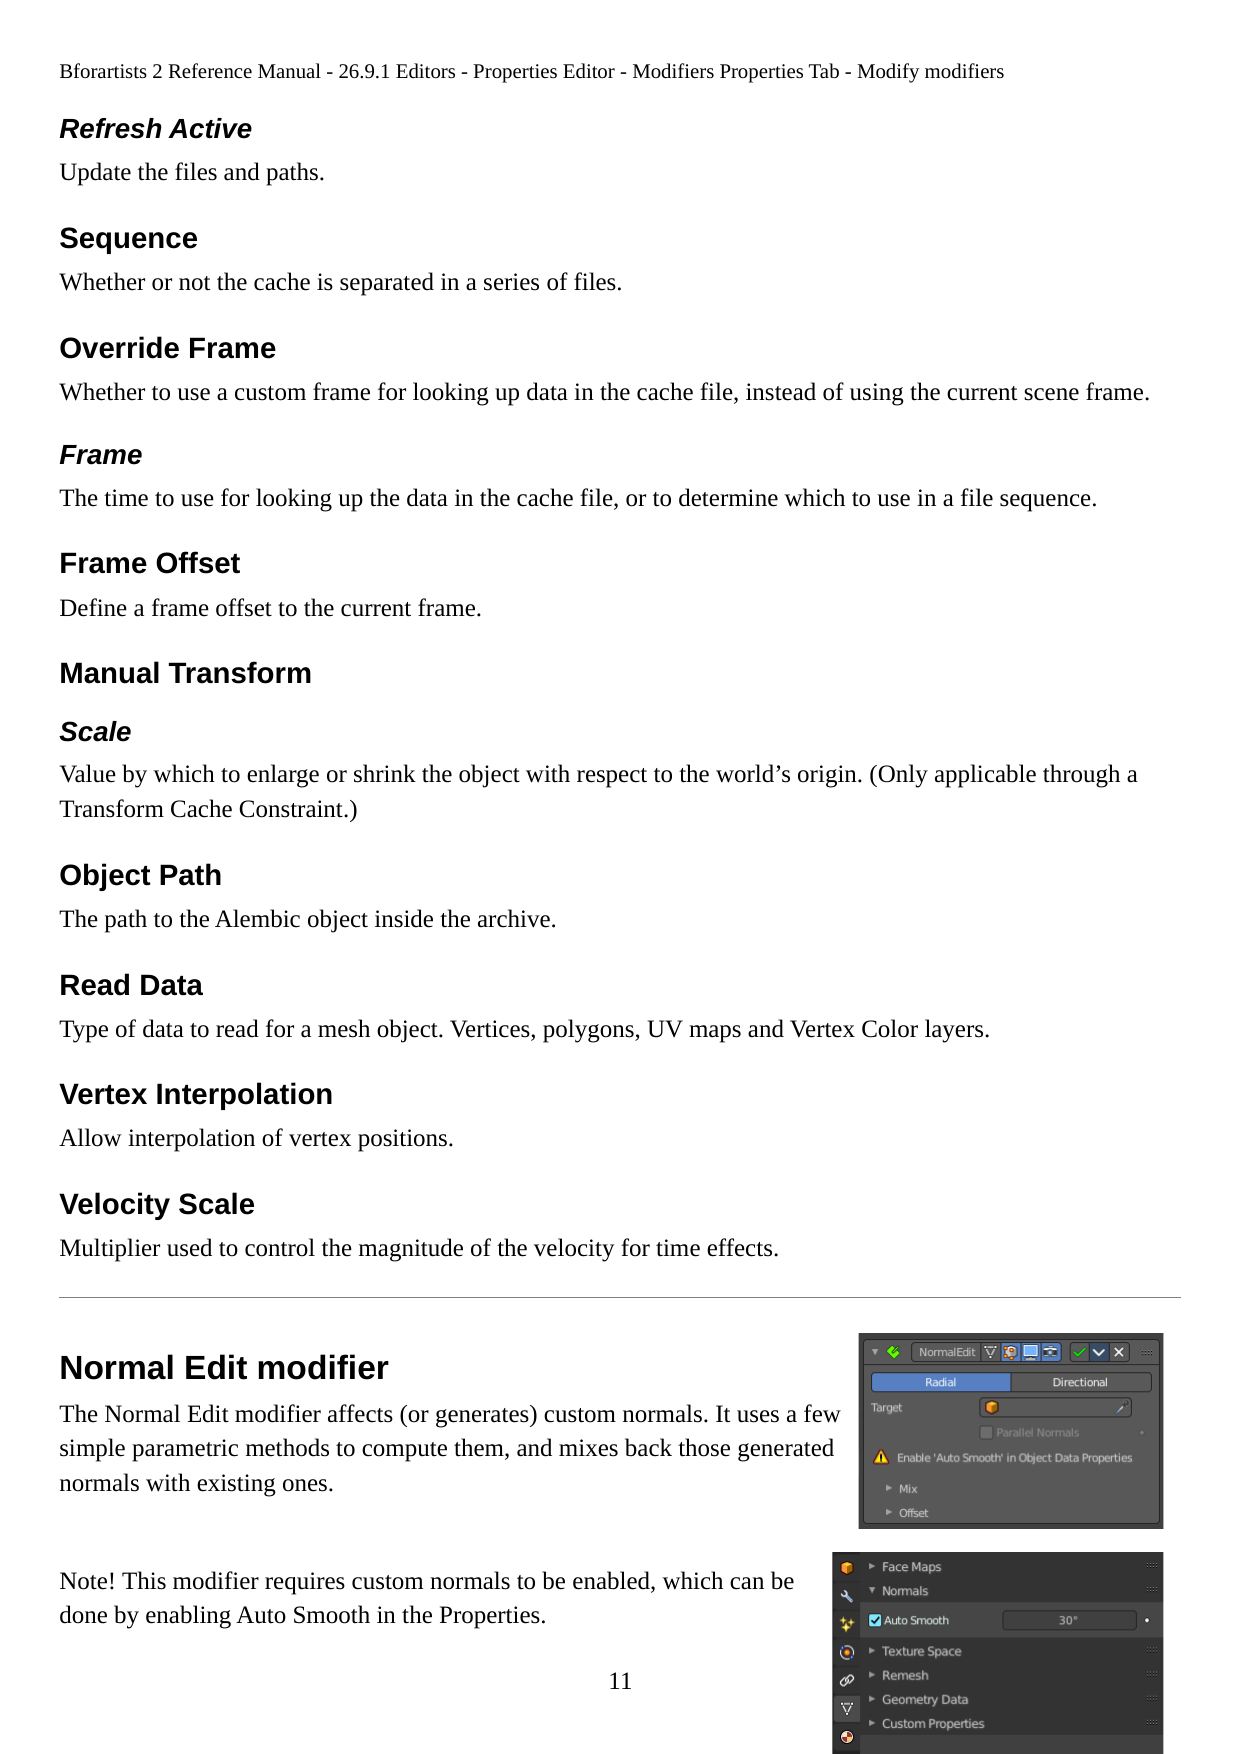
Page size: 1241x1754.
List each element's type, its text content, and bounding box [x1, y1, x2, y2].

subtitle Refresh Active [59, 113, 1181, 144]
text Value by which to enlarge or shrink the object with respect to the world’s origin. (Only applicable through a Transform Cache Constraint.) [59, 759, 1181, 823]
text Allow interpolation of vertex positions. [59, 1123, 1181, 1152]
text The Normal Edit modifier affects (or generates) custom normals. It uses a few simple parametric methods to compute them, and mixes back those generated normals with existing ones. [59, 1399, 858, 1496]
subtitle [1164, 1347, 1181, 1386]
text Type of data to read for a mesh object. Vertices, polygons, UV maps and Vertex Color layers. [59, 1014, 1181, 1042]
subtitle Read Data [59, 967, 1181, 1001]
subtitle Frame [59, 438, 1181, 470]
text The path to the Alembic object inside the archive. [59, 904, 1181, 932]
subtitle Scale [59, 715, 1181, 747]
text Multiplier used to control the magnitude of the velocity for time effects. [59, 1233, 1181, 1262]
text Update the files and paths. [59, 157, 1181, 186]
picture [858, 1333, 1164, 1529]
subtitle Manual Transform [59, 656, 1181, 690]
picture [832, 1552, 1164, 1754]
subtitle Sequence [59, 221, 1181, 254]
subtitle Object Path [59, 857, 1181, 891]
subtitle Vertex Interpolation [59, 1077, 1181, 1111]
text Define a frame offset to the current frame. [59, 593, 1181, 621]
subtitle Override Frame [59, 331, 1181, 364]
subtitle Velocity Scale [59, 1187, 1181, 1221]
text Note! This modifier requires custom normals to be enabled, which can be done by enabling Auto Smooth in the Properties. [59, 1566, 832, 1629]
text The time to use for looking up the data in the cache file, or to determine which to use in a file sequence. [59, 483, 1181, 511]
subtitle Frame Offset [59, 546, 1181, 580]
subtitle Normal Edit modifier [59, 1347, 858, 1386]
text Whether to use a custom frame for looking up data in the cache file, instead of using the current scene frame. [59, 377, 1181, 406]
text Whether or not the cache is separated in a series of files. [59, 267, 1181, 296]
